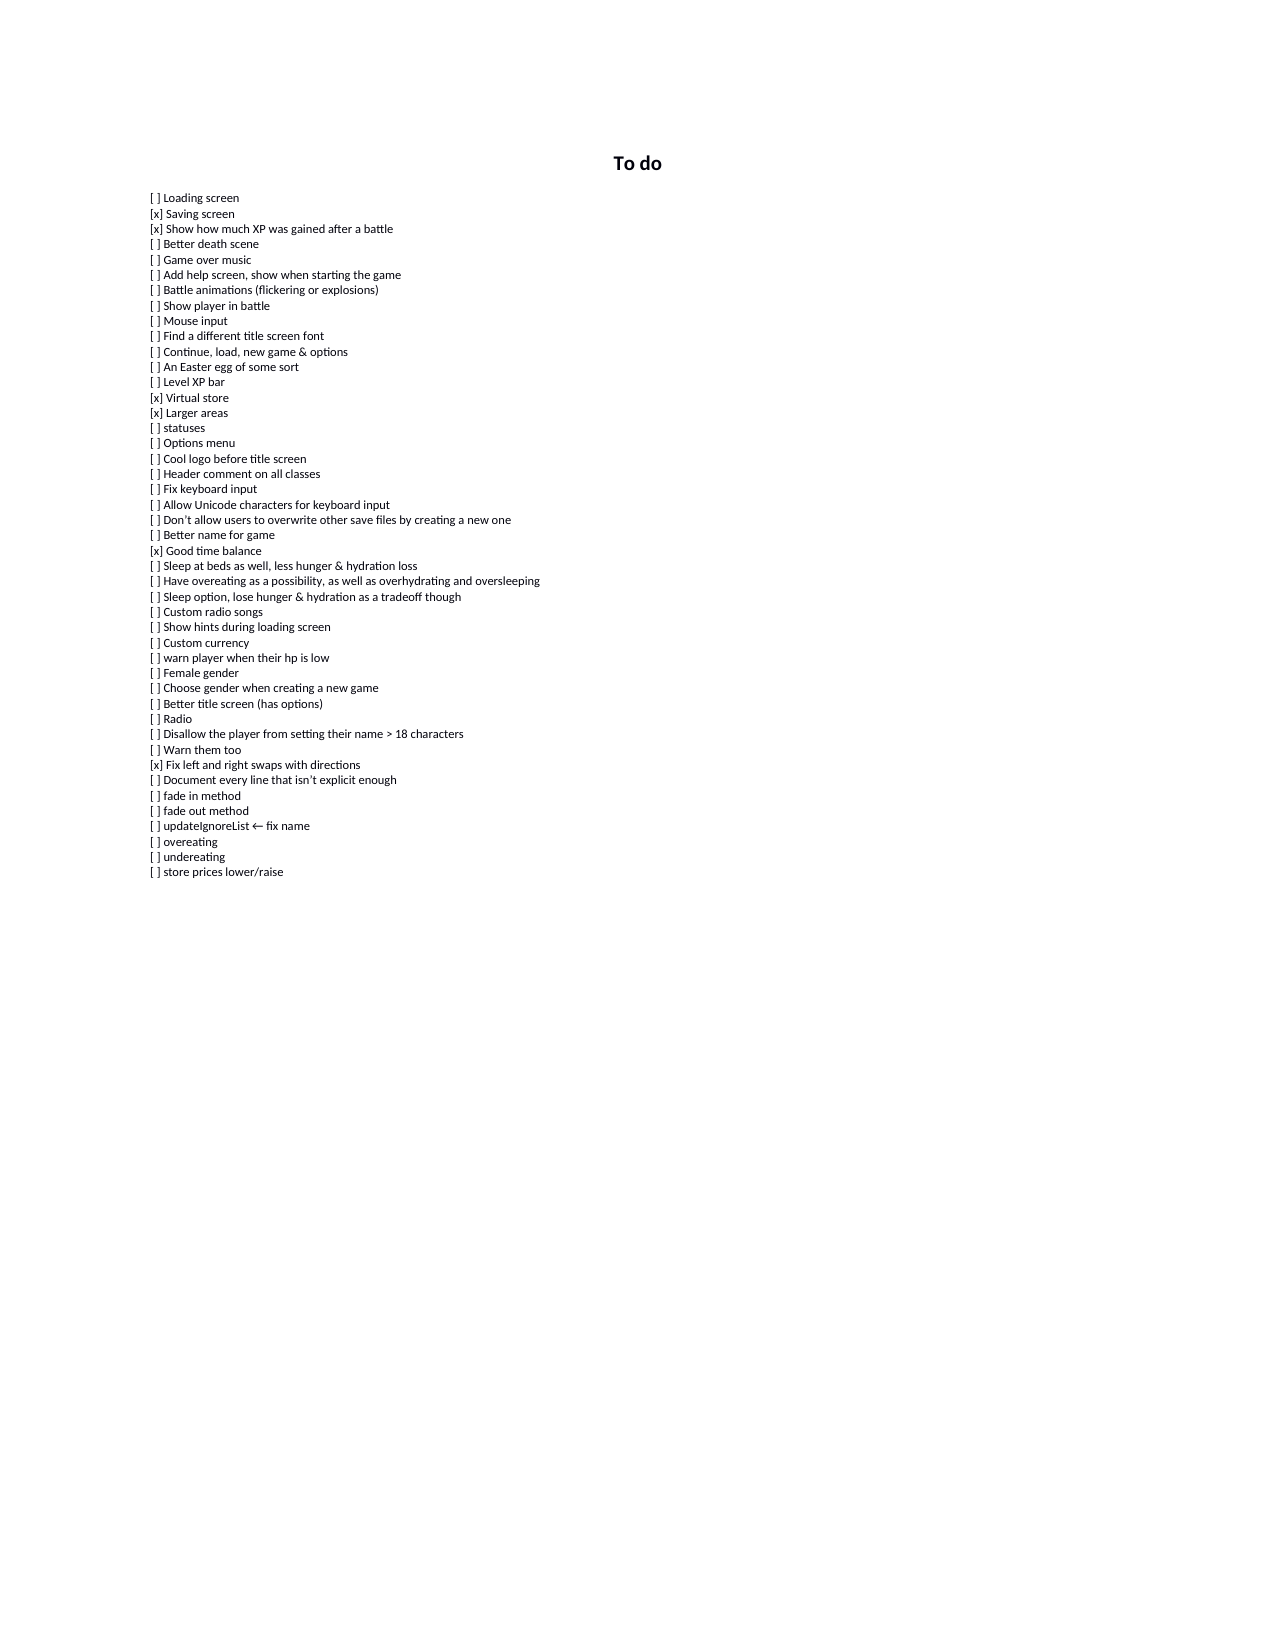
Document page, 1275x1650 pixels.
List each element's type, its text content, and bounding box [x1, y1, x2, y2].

text [ ] statuses [150, 420, 1125, 436]
text [ ] store prices lower/raise [150, 864, 1125, 880]
text [ ] undereating [150, 849, 1125, 864]
text [ ] Sleep at beds as well, less hunger & hydration loss [150, 558, 1125, 573]
text [x] Show how much XP was gained after a battle [150, 221, 1125, 237]
text [ ] Mouse input [150, 313, 1125, 328]
text [ ] overeating [150, 834, 1125, 849]
text [ ] Sleep option, lose hunger & hydration as a tradeoff though [150, 589, 1125, 604]
text [ ] Custom radio songs [150, 604, 1125, 619]
text [ ] Disallow the player from setting their name > 18 characters [150, 727, 1125, 742]
text [ ] Custom currency [150, 635, 1125, 650]
text [x] Saving screen [150, 206, 1125, 221]
text [ ] Warn them too [150, 742, 1125, 757]
text [ ] Continue, load, new game & options [150, 344, 1125, 359]
text [ ] An Easter egg of some sort [150, 359, 1125, 374]
text [ ] Header comment on all classes [150, 466, 1125, 482]
text [ ] warn player when their hp is low [150, 650, 1125, 665]
text [ ] Choose gender when creating a new game [150, 681, 1125, 696]
text [ ] Find a different title screen font [150, 328, 1125, 344]
text [ ] Game over music [150, 252, 1125, 267]
text [ ] Cool logo before title screen [150, 451, 1125, 466]
text [ ] Document every line that isn’t explicit enough [150, 773, 1125, 788]
text [ ] fade out method [150, 803, 1125, 818]
text [ ] Show player in battle [150, 298, 1125, 313]
text [ ] Add help screen, show when starting the game [150, 267, 1125, 283]
text [ ] Female gender [150, 665, 1125, 681]
text [ ] Don’t allow users to overwrite other save files by creating a new one [150, 512, 1125, 528]
text [ ] fade in method [150, 788, 1125, 803]
text [x] Virtual store [150, 390, 1125, 405]
text [ ] Options menu [150, 436, 1125, 451]
text [ ] updateIgnoreList ← fix name [150, 818, 1125, 834]
text [ ] Radio [150, 711, 1125, 727]
text [x] Larger areas [150, 405, 1125, 420]
text [ ] Better title screen (has options) [150, 696, 1125, 711]
text [ ] Better death scene [150, 237, 1125, 252]
text [ ] Have overeating as a possibility, as well as overhydrating and oversleeping [150, 573, 1125, 589]
text [x] Fix left and right swaps with directions [150, 757, 1125, 773]
text [ ] Show hints during loading screen [150, 619, 1125, 635]
text [ ] Battle animations (flickering or explosions) [150, 283, 1125, 298]
text [x] Good time balance [150, 543, 1125, 558]
text [ ] Loading screen [150, 191, 1125, 206]
text [ ] Allow Unicode characters for keyboard input [150, 497, 1125, 512]
text [ ] Better name for game [150, 528, 1125, 543]
text [ ] Fix keyboard input [150, 482, 1125, 497]
text [ ] Level XP bar [150, 374, 1125, 390]
text To do [150, 150, 1125, 175]
